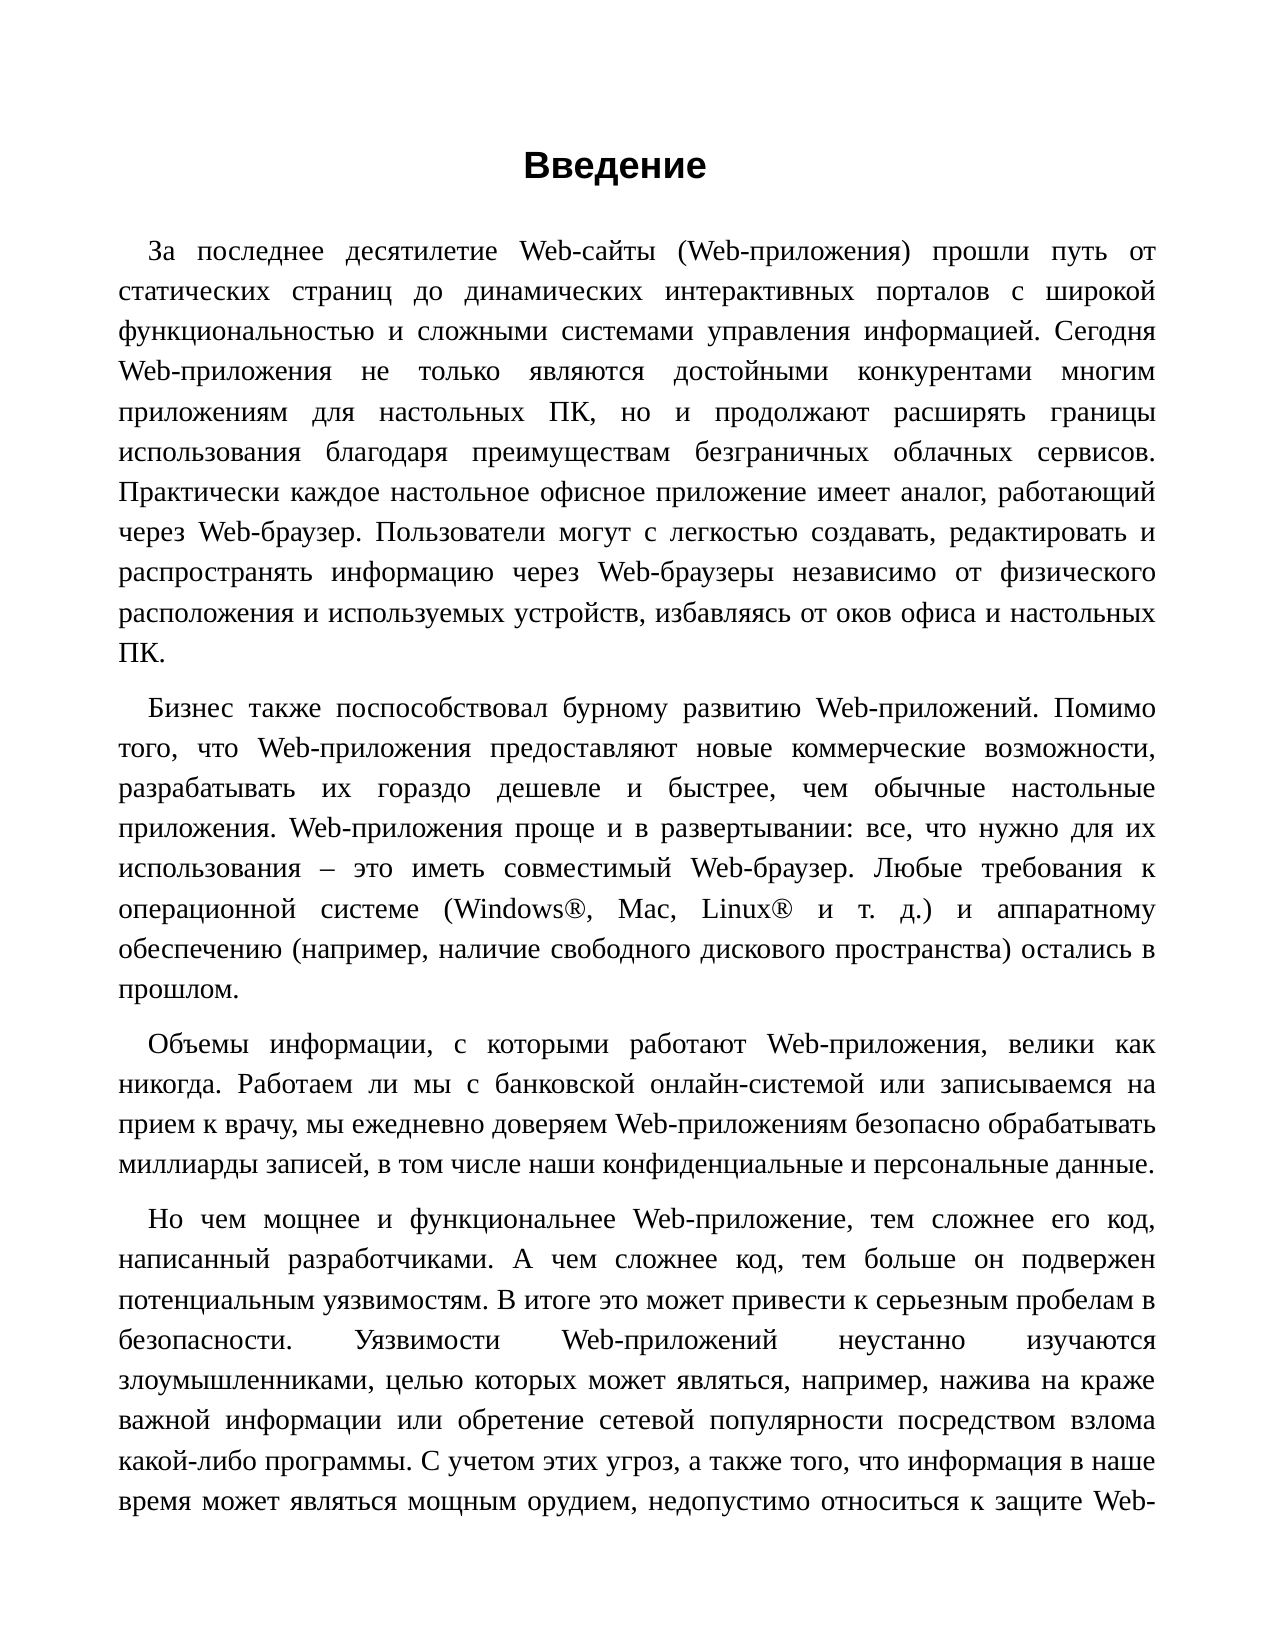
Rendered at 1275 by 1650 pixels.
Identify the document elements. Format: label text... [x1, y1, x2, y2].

text Бизнес также поспособствовал бурному развитию Web-приложений. Помимо того, что Web-приложения предоставляют новые коммерческие возможности, разрабатывать их гораздо дешевле и быстрее, чем обычные настольные приложения. Web-приложения проще и в развертывании: все, что нужно для их использования – это иметь совместимый Web-браузер. Любые требования к операционной системе (Windows®, Mac, Linux® и т. д.) и аппаратному обеспечению (например, наличие свободного дискового пространства) остались в прошлом. [118, 690, 1157, 1005]
text За последнее десятилетие Web-сайты (Web-приложения) прошли путь от статических страниц до динамических интерактивных порталов с широкой функциональностью и сложными системами управления информацией. Сегодня Web-приложения не только являются достойными конкурентами многим приложениям для настольных ПК, но и продолжают расширять границы использования благодаря преимуществам безграничных облачных сервисов. Практически каждое настольное офисное приложение имеет аналог, работающий через Web-браузер. Пользователи могут с легкостью создавать, редактировать и распространять информацию через Web-браузеры независимо от физического расположения и используемых устройств, избавляясь от оков офиса и настольных ПК. [118, 233, 1157, 668]
text Но чем мощнее и функциональнее Web-приложение, тем сложнее его код, написанный разработчиками. А чем сложнее код, тем больше он подвержен потенциальным уязвимостям. В итоге это может привести к серьезным пробелам в безопасности. Уязвимости Web-приложений неустанно изучаются злоумышленниками, целью которых может являться, например, нажива на краже важной информации или обретение сетевой популярности посредством взлома какой-либо программы. С учетом этих угроз, а также того, что информация в наше время может являться мощным орудием, недопустимо относиться к защите Web- [118, 1201, 1157, 1516]
text Объемы информации, с которыми работают Web-приложения, велики как никогда. Работаем ли мы с банковской онлайн-системой или записываемся на прием к врачу, мы ежедневно доверяем Web-приложениям безопасно обрабатывать миллиарды записей, в том числе наши конфиденциальные и персональные данные. [118, 1026, 1157, 1180]
subtitle Введение [118, 143, 1112, 187]
